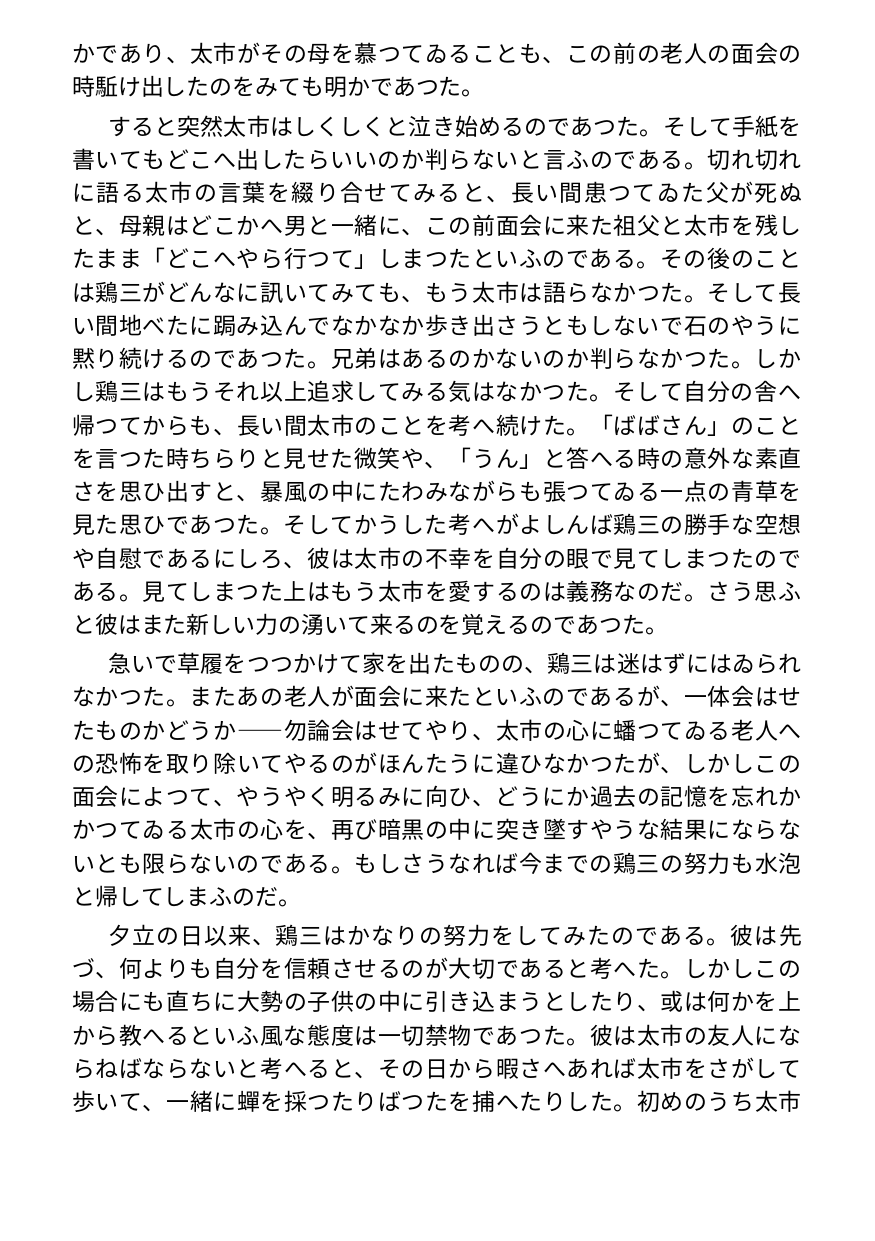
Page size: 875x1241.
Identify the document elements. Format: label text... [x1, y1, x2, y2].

text すると突然太市はしくしくと泣き始めるのであつた。そして手紙を書いてもどこへ出したらいいのか判らないと言ふのである。切れ切れに語る太市の言葉を綴り合せてみると、長い間患つてゐた父が死ぬと、母親はどこかへ男と一緒に、この前面会に来た祖父と太市を残したまま「どこへやら行つて」しまつたといふのである。その後のことは鶏三がどんなに訊いてみても、もう太市は語らなかつた。そして長い間地べたに跼み込んでなかなか歩き出さうともしないで石のやうに黙り続けるのであつた。兄弟はあるのかないのか判らなかつた。しかし鶏三はもうそれ以上追求してみる気はなかつた。そして自分の舎へ帰つてからも、長い間太市のことを考へ続けた。「ばばさん」のことを言つた時ちらりと見せた微笑や、「うん」と答へる時の意外な素直さを思ひ出すと、暴風の中にたわみながらも張つてゐる一点の青草を見た思ひであつた。そしてかうした考へがよしんば鶏三の勝手な空想や自慰であるにしろ、彼は太市の不幸を自分の眼で見てしまつたのである。見てしまつた上はもう太市を愛するのは義務なのだ。さう思ふと彼はまた新しい力の湧いて来るのを覚えるのであつた。 [72, 108, 802, 640]
text 急いで草履をつつかけて家を出たものの、鶏三は迷はずにはゐられなかつた。またあの老人が面会に来たといふのであるが、一体会はせたものかどうか――勿論会はせてやり、太市の心に蟠つてゐる老人への恐怖を取り除いてやるのがほんたうに違ひなかつたが、しかしこの面会によつて、やうやく明るみに向ひ、どうにか過去の記憶を忘れかかつてゐる太市の心を、再び暗黒の中に突き墜すやうな結果にならないとも限らないのである。もしさうなれば今までの鶏三の努力も水泡と帰してしまふのだ。 [72, 646, 802, 912]
text 夕立の日以来、鶏三はかなりの努力をしてみたのである。彼は先づ、何よりも自分を信頼させるのが大切であると考へた。しかしこの場合にも直ちに大勢の子供の中に引き込まうとしたり、或は何かを上から教へるといふ風な態度は一切禁物であつた。彼は太市の友人にならねばならないと考へると、その日から暇さへあれば太市をさがして歩いて、一緒に蟬を採つたりばつたを捕へたりした。初めのうち太市 [72, 918, 802, 1117]
text かであり、太市がその母を慕つてゐることも、この前の老人の面会の時駈け出したのをみても明かであつた。 [72, 36, 802, 102]
